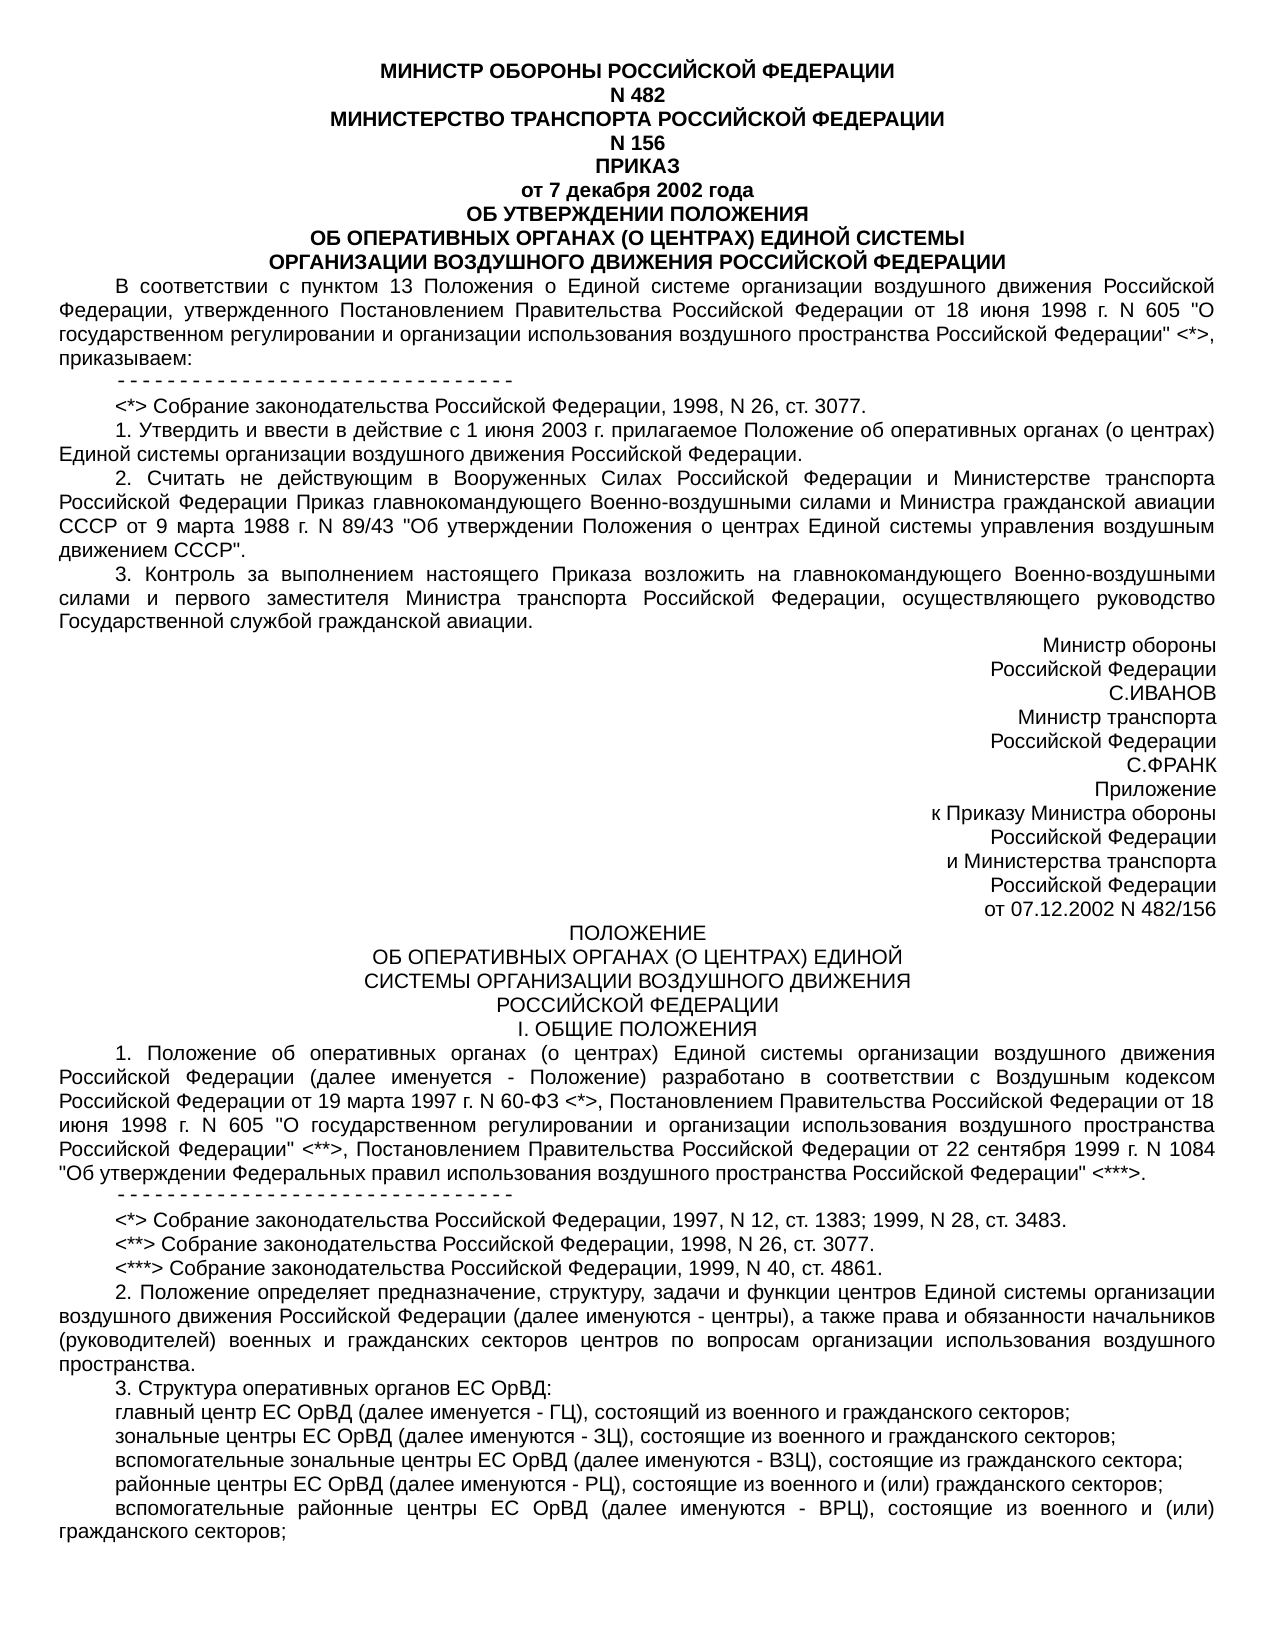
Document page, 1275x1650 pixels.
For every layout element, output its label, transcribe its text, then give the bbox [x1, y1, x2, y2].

text <*> Собрание законодательства Российской Федерации, 1998, N 26, ст. 3077. [58, 394, 1216, 418]
text 3. Структура оперативных органов ЕС ОрВД: [58, 1376, 1216, 1399]
text от 7 декабря 2002 года [58, 178, 1216, 202]
text главный центр ЕС ОрВД (далее именуется - ГЦ), состоящий из военного и гражданского секторов; [58, 1399, 1216, 1423]
text 2. Считать не действующим в Вооруженных Силах Российской Федерации и Министерстве транспорта Российской Федерации Приказ главнокомандующего Военно-воздушными силами и Министра гражданской авиации СССР от 9 марта 1988 г. N 89/43 "Об утверждении Положения о центрах Единой системы управления воздушным движением СССР". [58, 466, 1216, 561]
text вспомогательные районные центры ЕС ОрВД (далее именуются - ВРЦ), состоящие из военного и (или) гражданского секторов; [58, 1495, 1216, 1543]
text и Министерства транспорта [58, 849, 1216, 873]
text РОССИЙСКОЙ ФЕДЕРАЦИИ [58, 993, 1216, 1017]
text ОБ ОПЕРАТИВНЫХ ОРГАНАХ (О ЦЕНТРАХ) ЕДИНОЙ СИСТЕМЫ [58, 226, 1216, 250]
text <**> Собрание законодательства Российской Федерации, 1998, N 26, ст. 3077. [58, 1232, 1216, 1256]
text ОБ ОПЕРАТИВНЫХ ОРГАНАХ (О ЦЕНТРАХ) ЕДИНОЙ [58, 945, 1216, 969]
text Российской Федерации [58, 873, 1216, 897]
text Приложение [58, 777, 1216, 801]
text районные центры ЕС ОрВД (далее именуются - РЦ), состоящие из военного и (или) гражданского секторов; [58, 1471, 1216, 1495]
text ОРГАНИЗАЦИИ ВОЗДУШНОГО ДВИЖЕНИЯ РОССИЙСКОЙ ФЕДЕРАЦИИ [58, 250, 1216, 274]
text Российской Федерации [58, 657, 1216, 681]
text от 07.12.2002 N 482/156 [58, 897, 1216, 921]
text <*> Собрание законодательства Российской Федерации, 1997, N 12, ст. 1383; 1999, N 28, ст. 3483. [58, 1208, 1216, 1232]
text МИНИСТЕРСТВО ТРАНСПОРТА РОССИЙСКОЙ ФЕДЕРАЦИИ [58, 106, 1216, 130]
text МИНИСТР ОБОРОНЫ РОССИЙСКОЙ ФЕДЕРАЦИИ [58, 58, 1216, 82]
text зональные центры ЕС ОрВД (далее именуются - ЗЦ), состоящие из военного и гражданского секторов; [58, 1423, 1216, 1447]
text ОБ УТВЕРЖДЕНИИ ПОЛОЖЕНИЯ [58, 202, 1216, 226]
text <***> Собрание законодательства Российской Федерации, 1999, N 40, ст. 4861. [58, 1256, 1216, 1280]
text 3. Контроль за выполнением настоящего Приказа возложить на главнокомандующего Военно-воздушными силами и первого заместителя Министра транспорта Российской Федерации, осуществляющего руководство Государственной службой гражданской авиации. [58, 561, 1216, 633]
text N 156 [58, 130, 1216, 154]
text С.ФРАНК [58, 753, 1216, 777]
text С.ИВАНОВ [58, 681, 1216, 705]
text 1. Утвердить и ввести в действие с 1 июня 2003 г. прилагаемое Положение об оперативных органах (о центрах) Единой системы организации воздушного движения Российской Федерации. [58, 418, 1216, 466]
text N 482 [58, 82, 1216, 106]
text -------------------------------- [58, 1184, 1216, 1208]
text В соответствии с пунктом 13 Положения о Единой системе организации воздушного движения Российской Федерации, утвержденного Постановлением Правительства Российской Федерации от 18 июня 1998 г. N 605 "О государственном регулировании и организации использования воздушного пространства Российской Федерации" <*>, приказываем: [58, 274, 1216, 370]
text Министр транспорта [58, 705, 1216, 729]
text к Приказу Министра обороны [58, 801, 1216, 825]
text вспомогательные зональные центры ЕС ОрВД (далее именуются - ВЗЦ), состоящие из гражданского сектора; [58, 1447, 1216, 1471]
text I. ОБЩИЕ ПОЛОЖЕНИЯ [58, 1017, 1216, 1041]
text -------------------------------- [58, 370, 1216, 394]
text Российской Федерации [58, 825, 1216, 849]
text ПРИКАЗ [58, 154, 1216, 178]
text Российской Федерации [58, 729, 1216, 753]
text ПОЛОЖЕНИЕ [58, 921, 1216, 945]
text Министр обороны [58, 633, 1216, 657]
text 2. Положение определяет предназначение, структуру, задачи и функции центров Единой системы организации воздушного движения Российской Федерации (далее именуются - центры), а также права и обязанности начальников (руководителей) военных и гражданских секторов центров по вопросам организации использования воздушного пространства. [58, 1280, 1216, 1376]
text 1. Положение об оперативных органах (о центрах) Единой системы организации воздушного движения Российской Федерации (далее именуется - Положение) разработано в соответствии с Воздушным кодексом Российской Федерации от 19 марта 1997 г. N 60-ФЗ <*>, Постановлением Правительства Российской Федерации от 18 июня 1998 г. N 605 "О государственном регулировании и организации использования воздушного пространства Российской Федерации" <**>, Постановлением Правительства Российской Федерации от 22 сентября 1999 г. N 1084 "Об утверждении Федеральных правил использования воздушного пространства Российской Федерации" <***>. [58, 1041, 1216, 1184]
text СИСТЕМЫ ОРГАНИЗАЦИИ ВОЗДУШНОГО ДВИЖЕНИЯ [58, 969, 1216, 993]
